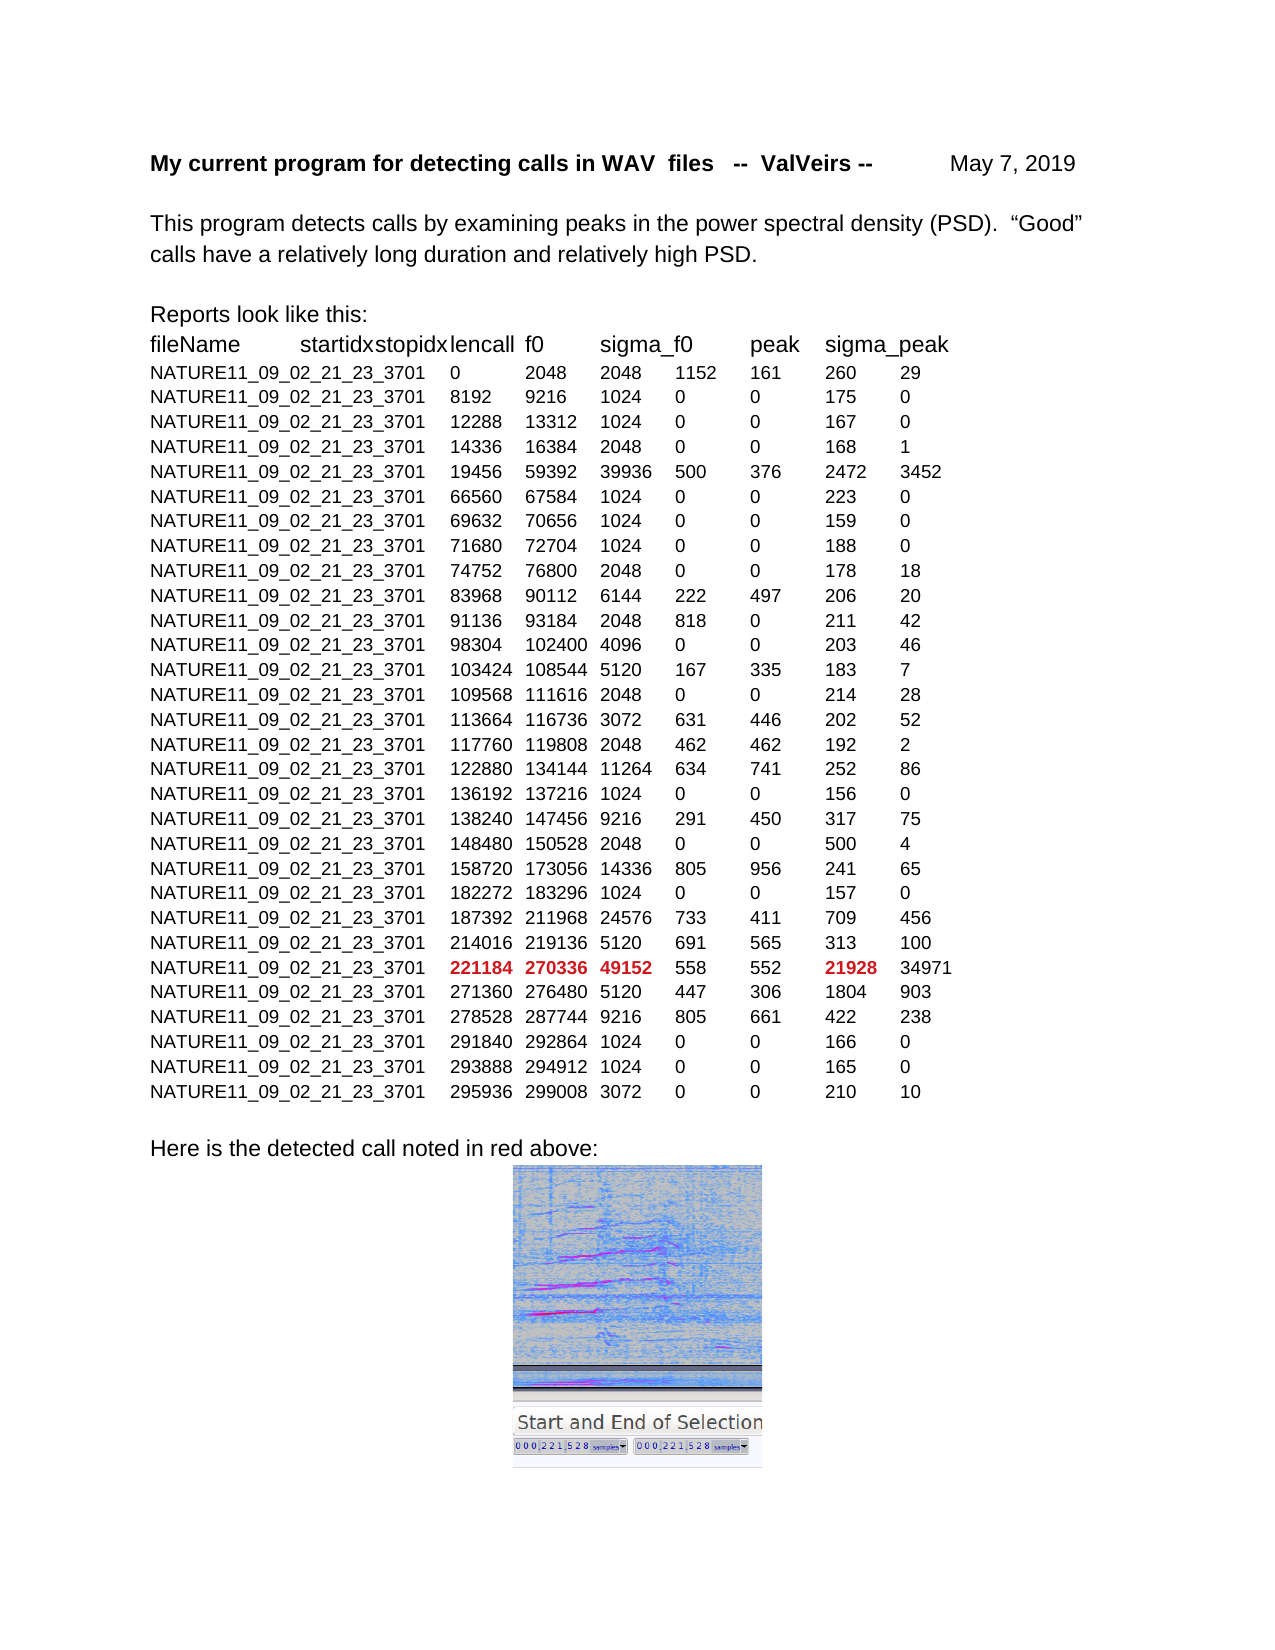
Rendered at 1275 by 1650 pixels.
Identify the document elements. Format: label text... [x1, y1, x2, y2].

text NATURE11_09_02_21_23_3701 295936 299008 3072 0 0 210 10 [150, 1080, 1125, 1102]
text NATURE11_09_02_21_23_3701 138240 147456 9216 291 450 317 75 [150, 808, 1125, 829]
text Here is the detected call noted in red above: [150, 1135, 1125, 1162]
text NATURE11_09_02_21_23_3701 19456 59392 39936 500 376 2472 3452 [150, 461, 1125, 482]
text NATURE11_09_02_21_23_3701 293888 294912 1024 0 0 165 0 [150, 1056, 1125, 1077]
text NATURE11_09_02_21_23_3701 117760 119808 2048 462 462 192 2 [150, 733, 1125, 755]
text NATURE11_09_02_21_23_3701 74752 76800 2048 0 0 178 18 [150, 560, 1125, 581]
text My current program for detecting calls in WAV files -- ValVeirs -- May 7, 2019 [150, 150, 1125, 176]
text This program detects calls by examining peaks in the power spectral density (PSD). “Good” calls have a relatively long duration and relatively high PSD. [150, 210, 1125, 267]
text NATURE11_09_02_21_23_3701 148480 150528 2048 0 0 500 4 [150, 832, 1125, 854]
text NATURE11_09_02_21_23_3701 113664 116736 3072 631 446 202 52 [150, 708, 1125, 730]
text NATURE11_09_02_21_23_3701 69632 70656 1024 0 0 159 0 [150, 510, 1125, 532]
text fileName startidx stopidx lencall f0 sigma_f0 peak sigma_peak [150, 331, 1125, 358]
picture [512, 1165, 763, 1468]
text NATURE11_09_02_21_23_3701 187392 211968 24576 733 411 709 456 [150, 907, 1125, 928]
text NATURE11_09_02_21_23_3701 278528 287744 9216 805 661 422 238 [150, 1006, 1125, 1028]
text Reports look like this: [150, 301, 1125, 327]
text NATURE11_09_02_21_23_3701 83968 90112 6144 222 497 206 20 [150, 584, 1125, 606]
text NATURE11_09_02_21_23_3701 12288 13312 1024 0 0 167 0 [150, 411, 1125, 433]
text NATURE11_09_02_21_23_3701 14336 16384 2048 0 0 168 1 [150, 436, 1125, 457]
text NATURE11_09_02_21_23_3701 136192 137216 1024 0 0 156 0 [150, 783, 1125, 804]
text NATURE11_09_02_21_23_3701 109568 111616 2048 0 0 214 28 [150, 684, 1125, 705]
text NATURE11_09_02_21_23_3701 71680 72704 1024 0 0 188 0 [150, 535, 1125, 557]
text NATURE11_09_02_21_23_3701 91136 93184 2048 818 0 211 42 [150, 609, 1125, 631]
text NATURE11_09_02_21_23_3701 158720 173056 14336 805 956 241 65 [150, 857, 1125, 879]
text NATURE11_09_02_21_23_3701 271360 276480 5120 447 306 1804 903 [150, 981, 1125, 1003]
text NATURE11_09_02_21_23_3701 291840 292864 1024 0 0 166 0 [150, 1031, 1125, 1052]
text NATURE11_09_02_21_23_3701 103424 108544 5120 167 335 183 7 [150, 659, 1125, 681]
text NATURE11_09_02_21_23_3701 122880 134144 11264 634 741 252 86 [150, 758, 1125, 780]
text NATURE11_09_02_21_23_3701 98304 102400 4096 0 0 203 46 [150, 634, 1125, 656]
text NATURE11_09_02_21_23_3701 8192 9216 1024 0 0 175 0 [150, 386, 1125, 408]
text NATURE11_09_02_21_23_3701 66560 67584 1024 0 0 223 0 [150, 485, 1125, 507]
text NATURE11_09_02_21_23_3701 221184 270336 49152 558 552 21928 34971 [150, 956, 1125, 978]
text NATURE11_09_02_21_23_3701 182272 183296 1024 0 0 157 0 [150, 882, 1125, 904]
text NATURE11_09_02_21_23_3701 0 2048 2048 1152 161 260 29 [150, 361, 1125, 383]
text NATURE11_09_02_21_23_3701 214016 219136 5120 691 565 313 100 [150, 932, 1125, 953]
